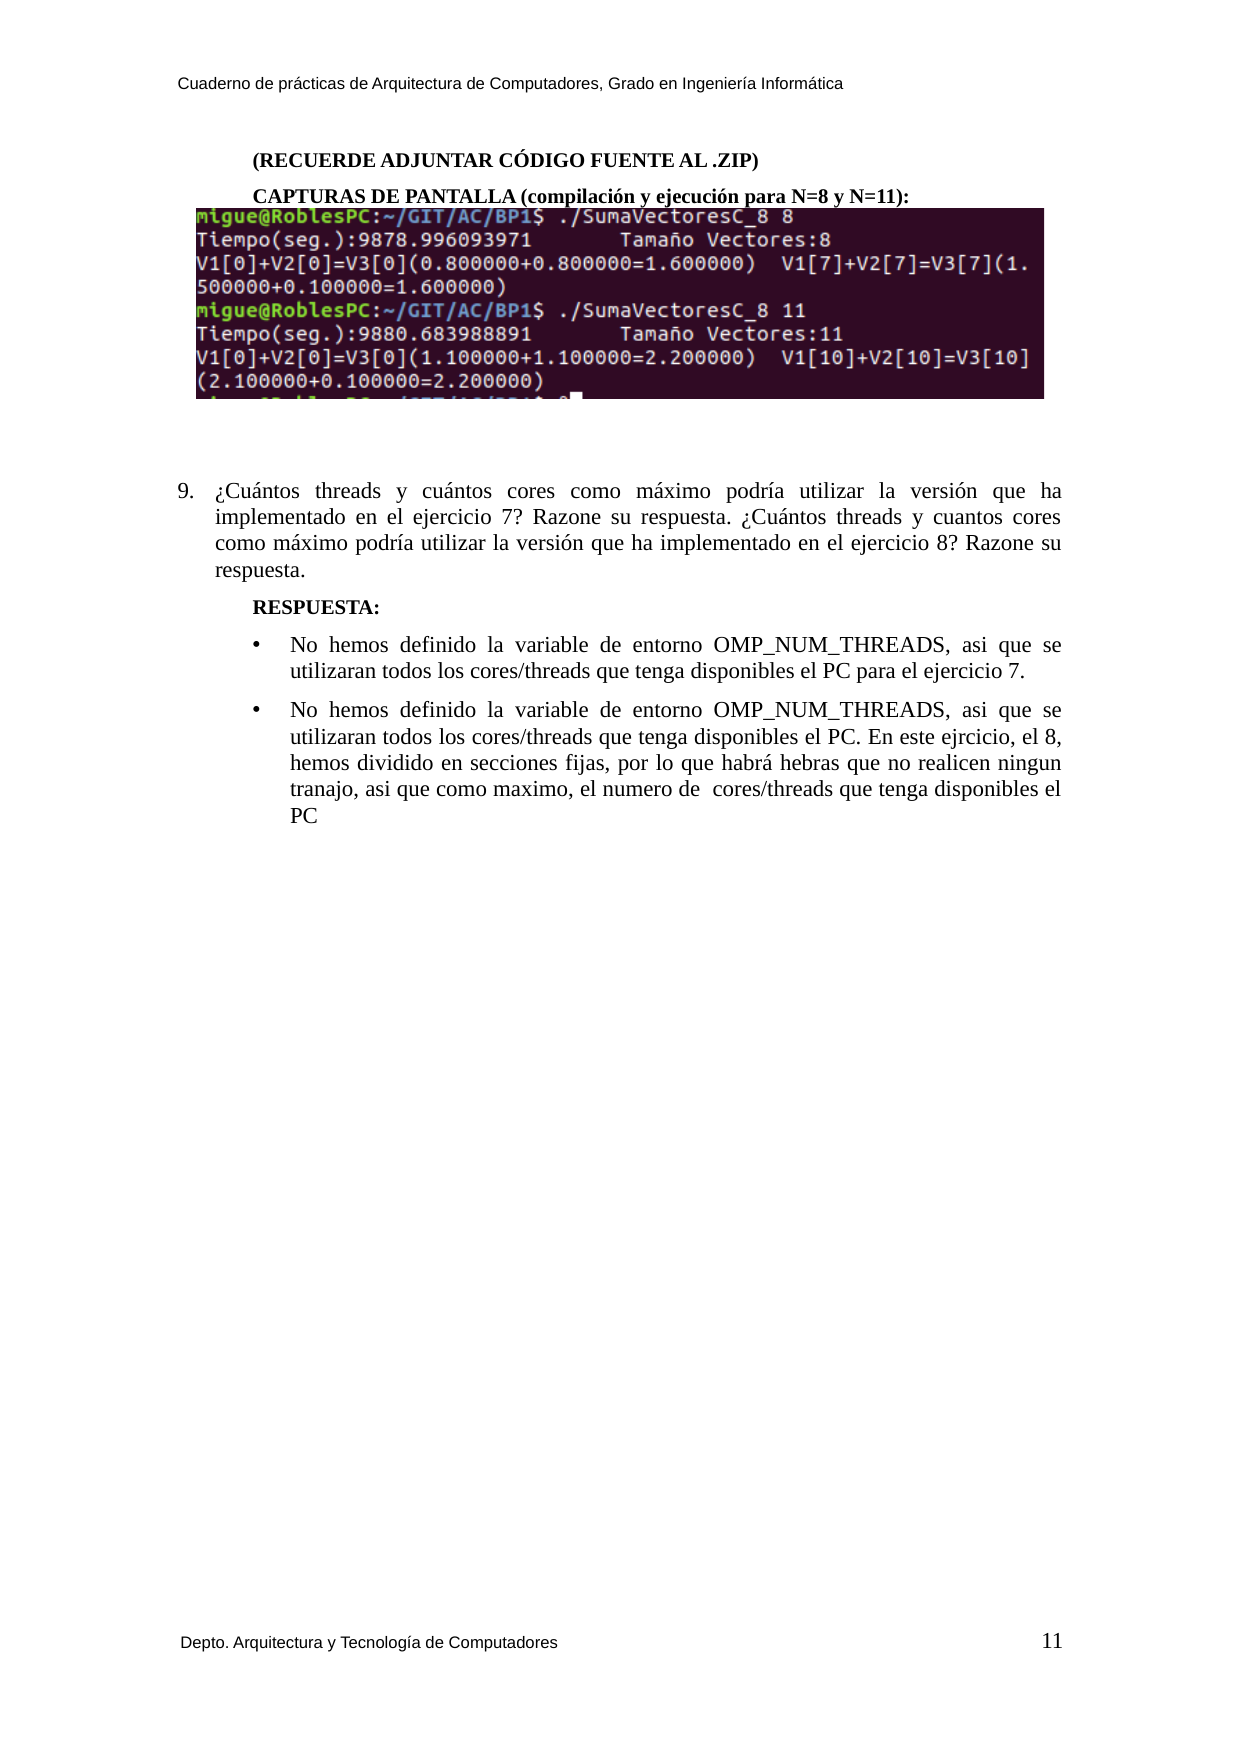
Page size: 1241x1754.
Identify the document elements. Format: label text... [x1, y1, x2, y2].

picture [196, 208, 1045, 399]
list No hemos definido la variable de entorno OMP_NUM_THREADS, asi que se utilizaran todos los cores/threads que tenga disponibles el PC. En este ejrcicio, el 8, hemos dividido en secciones fijas, por lo que habrá hebras que no realicen ningun tranajo, asi que como maximo, el numero de cores/threads que tenga disponibles el PC [252, 696, 1063, 828]
text (RECUERDE ADJUNTAR CÓDIGO FUENTE AL .ZIP) [252, 148, 1063, 172]
list No hemos definido la variable de entorno OMP_NUM_THREADS, asi que se utilizaran todos los cores/threads que tenga disponibles el PC para el ejercicio 7. [252, 631, 1063, 684]
list ¿Cuántos threads y cuántos cores como máximo podría utilizar la versión que ha implementado en el ejercicio 7? Razone su respuesta. ¿Cuántos threads y cuantos cores como máximo podría utilizar la versión que ha implementado en el ejercicio 8? Razone su respuesta. [177, 477, 1063, 582]
text CAPTURAS DE PANTALLA (compilación y ejecución para N=8 y N=11): [252, 184, 1063, 208]
text RESPUESTA: [252, 594, 1063, 619]
